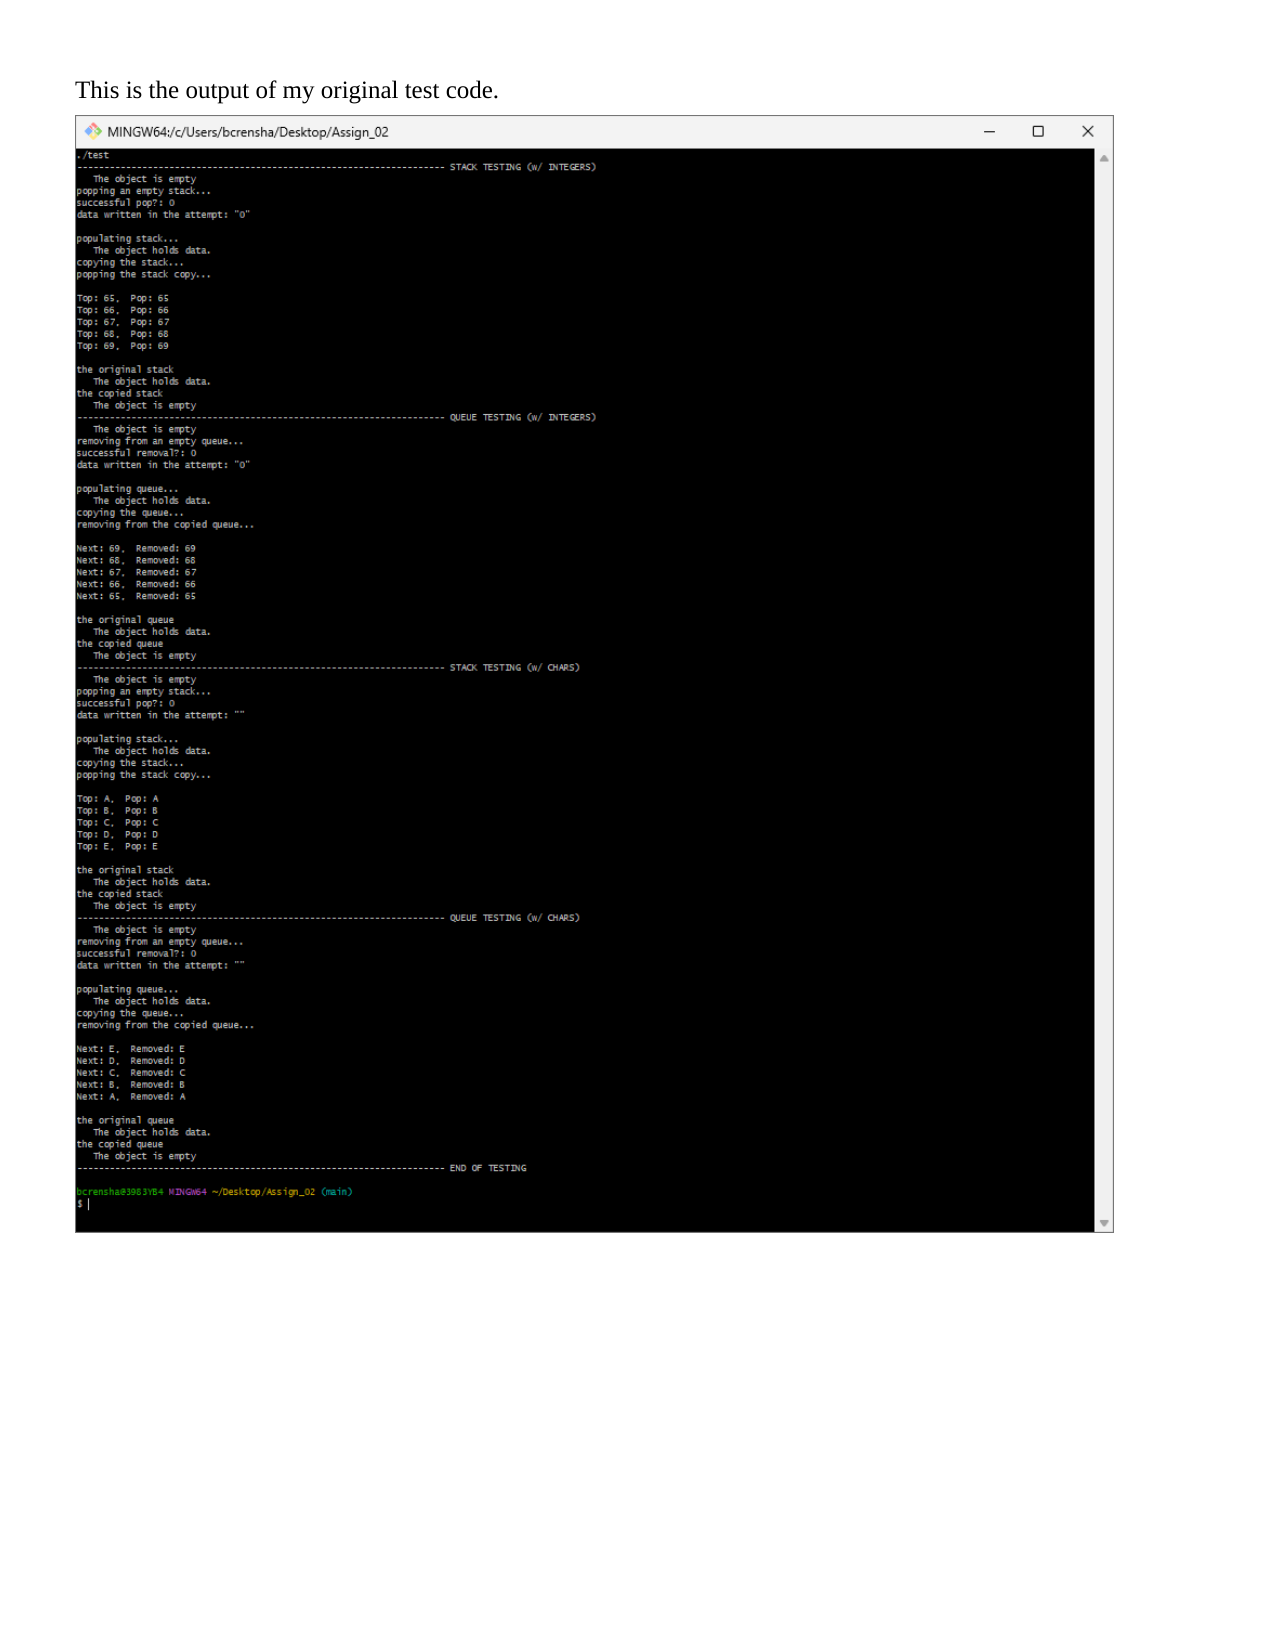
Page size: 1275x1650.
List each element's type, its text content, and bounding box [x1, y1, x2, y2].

picture [75, 115, 1114, 1233]
text This is the output of my original test code. [75, 75, 1200, 104]
